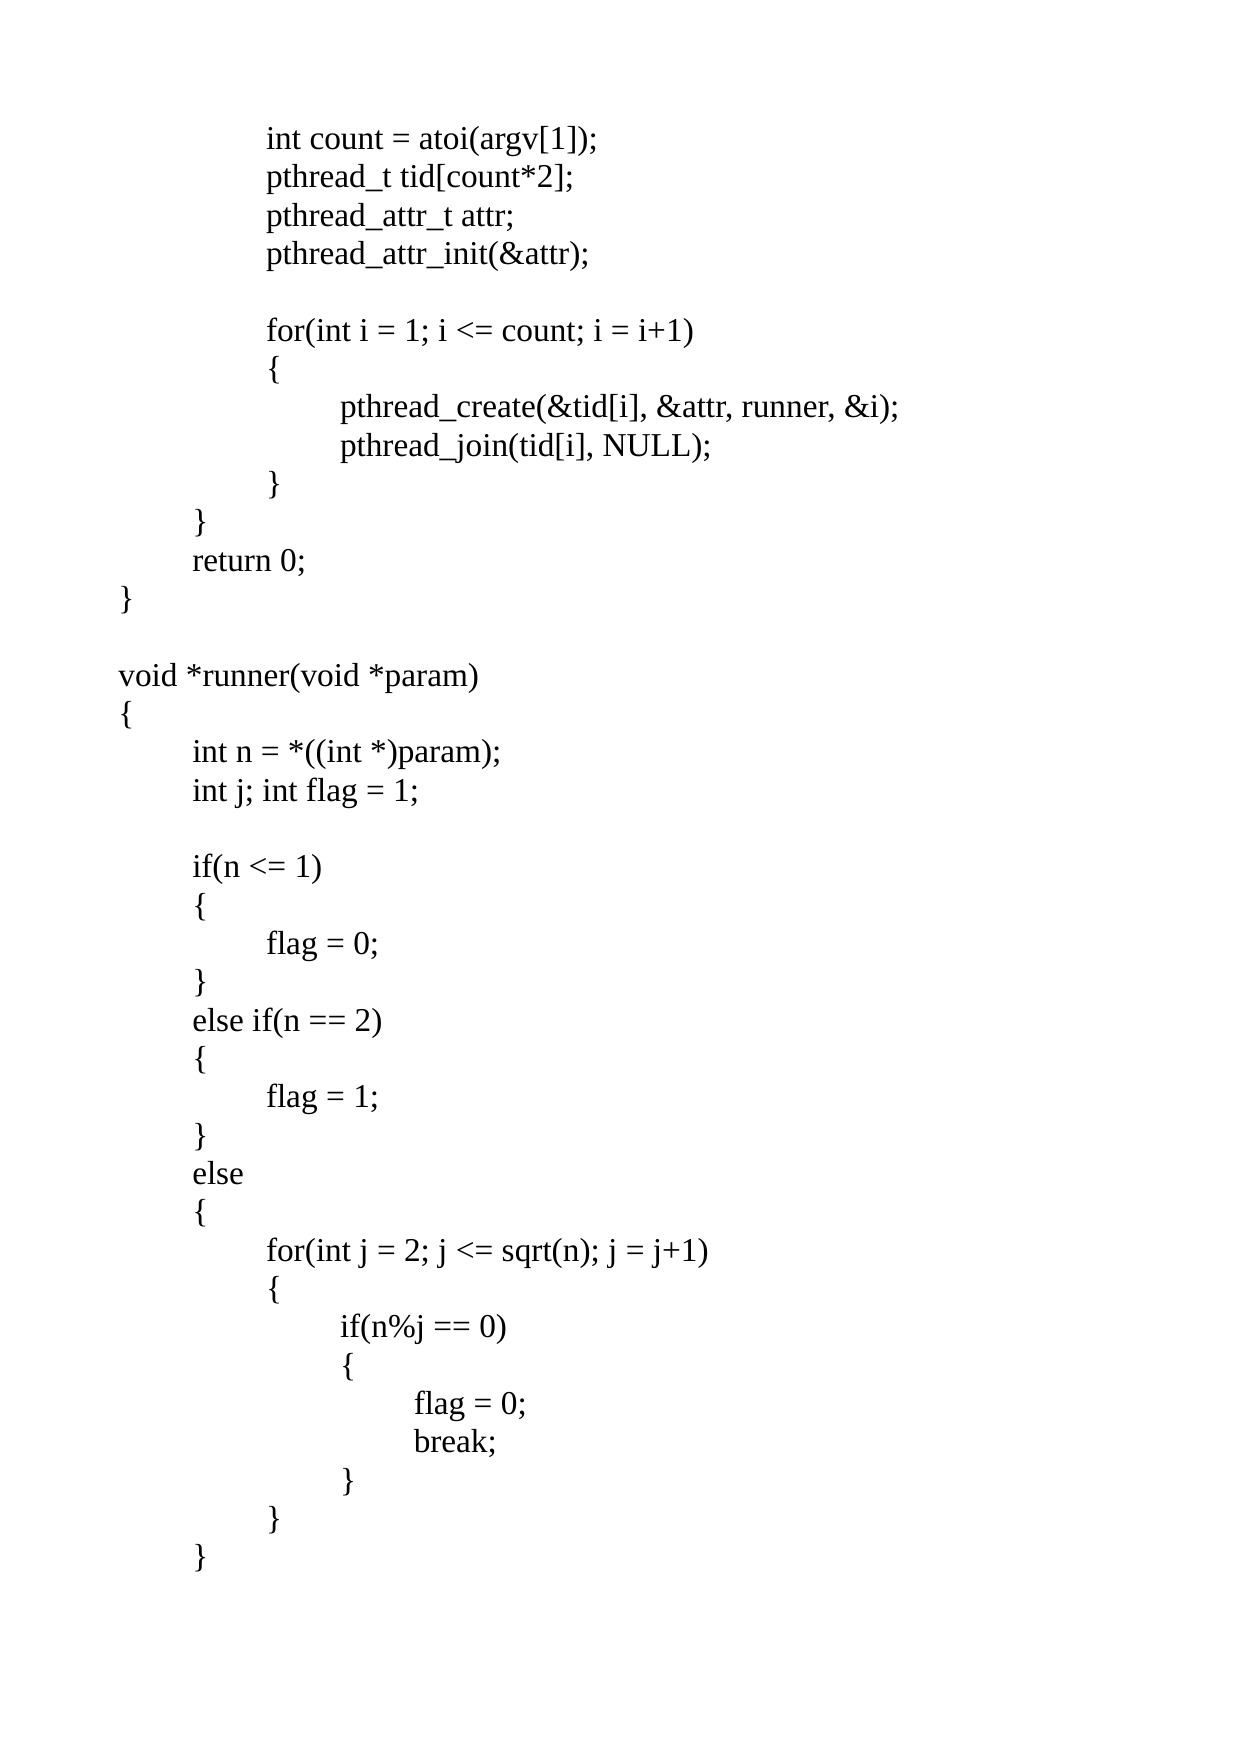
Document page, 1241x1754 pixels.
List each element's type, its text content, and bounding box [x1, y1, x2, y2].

text } [118, 1498, 1122, 1536]
text { [118, 885, 1122, 923]
text } [118, 1536, 1122, 1575]
text { [118, 1268, 1122, 1306]
text } [118, 1115, 1122, 1153]
text } [118, 501, 1122, 540]
text pthread_attr_init(&attr); [118, 233, 1122, 271]
text pthread_create(&tid[i], &attr, runner, &i); [118, 386, 1122, 425]
text else if(n == 2) [118, 1000, 1122, 1038]
text } [118, 578, 1122, 616]
text { [118, 1191, 1122, 1230]
text flag = 0; [118, 1383, 1122, 1421]
text flag = 0; [118, 923, 1122, 961]
text { [118, 348, 1122, 386]
text int j; int flag = 1; [118, 770, 1122, 808]
text pthread_t tid[count*2]; [118, 156, 1122, 195]
text int count = atoi(argv[1]); [118, 118, 1122, 156]
text if(n <= 1) [118, 846, 1122, 885]
text pthread_attr_t attr; [118, 195, 1122, 233]
text break; [118, 1421, 1122, 1460]
text void *runner(void *param) [118, 655, 1122, 693]
text } [118, 1460, 1122, 1498]
text for(int j = 2; j <= sqrt(n); j = j+1) [118, 1230, 1122, 1268]
text { [118, 1345, 1122, 1383]
text } [118, 463, 1122, 501]
text { [118, 1038, 1122, 1076]
text return 0; [118, 540, 1122, 578]
text int n = *((int *)param); [118, 731, 1122, 770]
text else [118, 1153, 1122, 1191]
text for(int i = 1; i <= count; i = i+1) [118, 310, 1122, 348]
text } [118, 961, 1122, 1000]
text pthread_join(tid[i], NULL); [118, 425, 1122, 463]
text { [118, 693, 1122, 731]
text if(n%j == 0) [118, 1306, 1122, 1345]
text flag = 1; [118, 1076, 1122, 1115]
